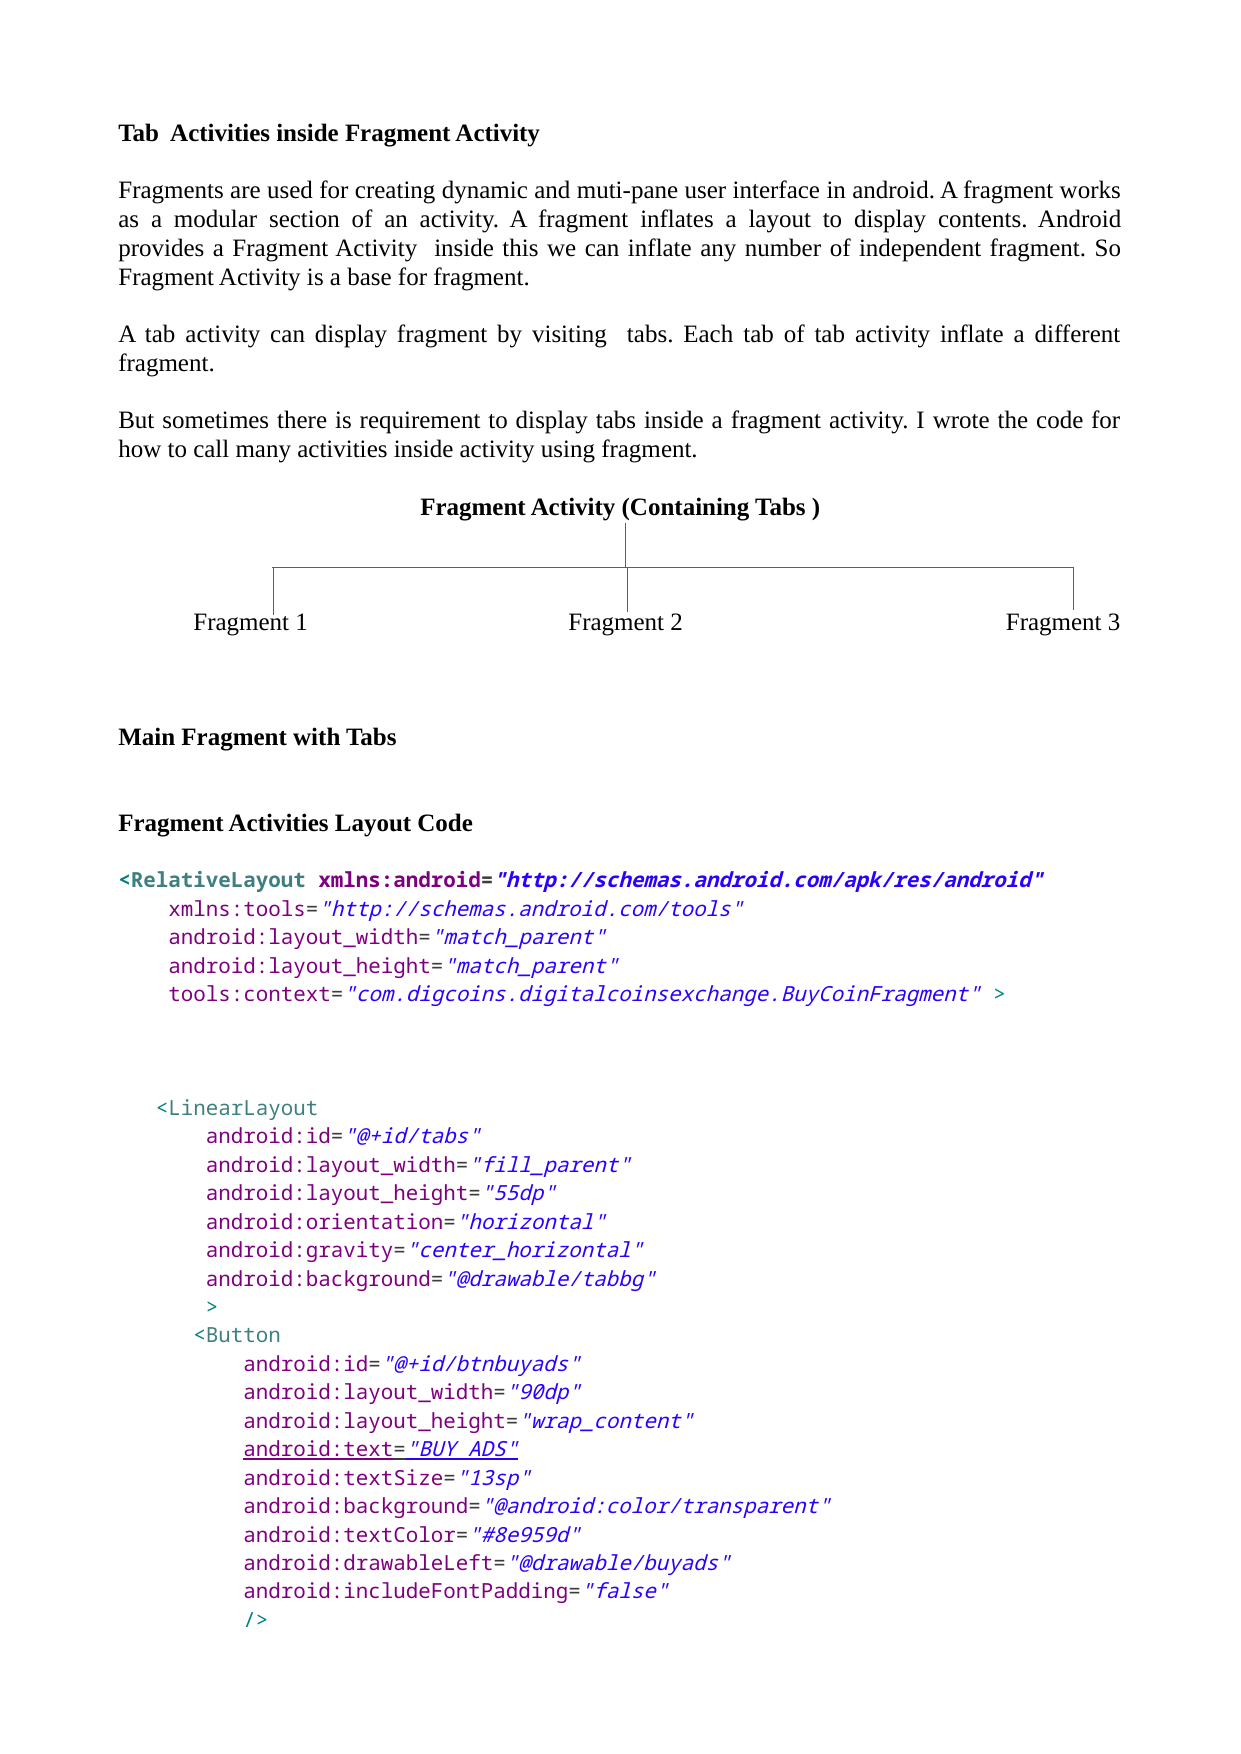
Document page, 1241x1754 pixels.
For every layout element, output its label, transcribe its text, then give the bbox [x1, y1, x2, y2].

text Fragments are used for creating dynamic and muti-pane user interface in android. A fragment works as a modular section of an activity. A fragment inflates a layout to display contents. Android provides a Fragment Activity inside this we can inflate any number of independent fragment. So Fragment Activity is a base for fragment. [118, 176, 1122, 291]
text android:layout_height="55dp" [118, 1178, 1122, 1207]
text Fragment Activity (Containing Tabs ) [118, 492, 1122, 521]
text android:layout_width="fill_parent" [118, 1150, 1122, 1178]
text Tab Activities inside Fragment Activity [118, 118, 1122, 147]
text android:background="@android:color/transparent" [118, 1491, 1122, 1520]
text android:orientation="horizontal" [118, 1207, 1122, 1235]
text android:includeFontPadding="false" [118, 1577, 1122, 1605]
text android:textColor="#8e959d" [118, 1520, 1122, 1548]
text android:drawableLeft="@drawable/buyads" [118, 1548, 1122, 1577]
text android:textSize="13sp" [118, 1463, 1122, 1491]
text > [118, 1292, 1122, 1321]
text A tab activity can display fragment by visiting tabs. Each tab of tab activity inflate a different fragment. [118, 319, 1122, 377]
text <Button [118, 1321, 1122, 1349]
text Main Fragment with Tabs [118, 722, 1122, 751]
text tools:context="com.digcoins.digitalcoinsexchange.BuyCoinFragment" > [118, 979, 1122, 1008]
text android:id="@+id/tabs" [118, 1122, 1122, 1150]
text <RelativeLayout xmlns:android="http://schemas.android.com/apk/res/android" [118, 866, 1122, 894]
text android:background="@drawable/tabbg" [118, 1264, 1122, 1292]
text But sometimes there is requirement to display tabs inside a fragment activity. I wrote the code for how to call many activities inside activity using fragment. [118, 406, 1122, 463]
text Fragment 1 Fragment 2 Fragment 3 [118, 607, 1122, 636]
text android:layout_height="match_parent" [118, 951, 1122, 979]
text android:layout_height="wrap_content" [118, 1406, 1122, 1434]
text android:gravity="center_horizontal" [118, 1235, 1122, 1264]
text android:text="BUY ADS" [118, 1434, 1122, 1463]
text xmlns:tools="http://schemas.android.com/tools" [118, 894, 1122, 922]
text /> [118, 1605, 1122, 1633]
text android:id="@+id/btnbuyads" [118, 1349, 1122, 1377]
text Fragment Activities Layout Code [118, 808, 1122, 837]
text <LinearLayout [118, 1093, 1122, 1122]
text android:layout_width="match_parent" [118, 922, 1122, 951]
text android:layout_width="90dp" [118, 1377, 1122, 1406]
